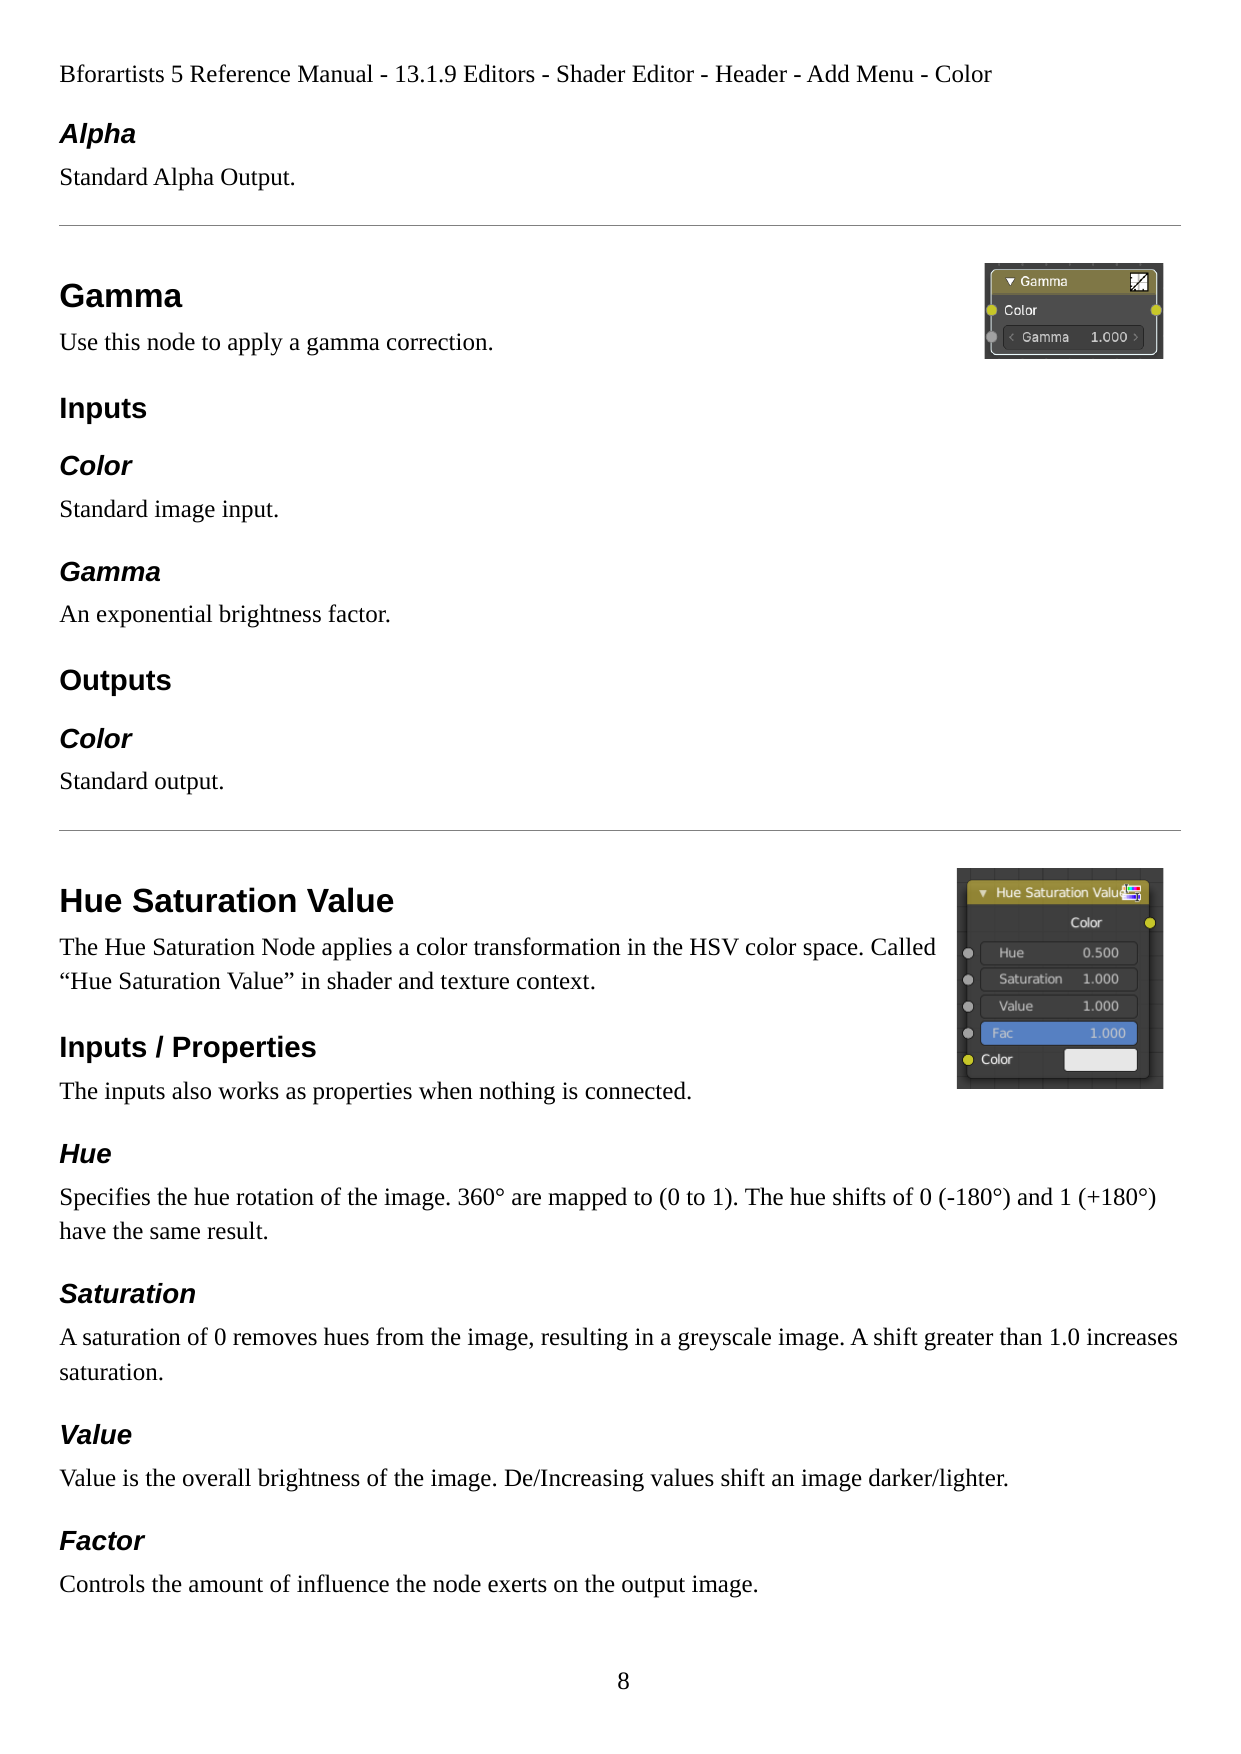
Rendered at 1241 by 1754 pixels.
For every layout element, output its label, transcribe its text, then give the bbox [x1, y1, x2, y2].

text Value is the overall brightness of the image. De/Increasing values shift an image darker/lighter. [59, 1463, 1181, 1491]
text A saturation of 0 removes hues from the image, resulting in a greyscale image. A shift greater than 1.0 increases saturation. [59, 1322, 1181, 1386]
subtitle Color [59, 449, 1181, 481]
text Standard image input. [59, 494, 1181, 522]
subtitle Hue [59, 1137, 1181, 1169]
text Standard output. [59, 766, 1181, 795]
text Use this node to apply a gamma correction. [59, 327, 984, 356]
subtitle Color [59, 722, 1181, 754]
subtitle [1164, 1030, 1181, 1063]
subtitle [1164, 880, 1181, 919]
subtitle Saturation [59, 1278, 1181, 1310]
subtitle Inputs / Properties [59, 1030, 956, 1063]
subtitle Factor [59, 1524, 1181, 1556]
text The inputs also works as properties when nothing is connected. [59, 1076, 1181, 1105]
picture [956, 868, 1164, 1089]
text The Hue Saturation Node applies a color transformation in the HSV color space. Called “Hue Saturation Value” in shader and texture context. [59, 932, 956, 995]
subtitle [1164, 276, 1181, 314]
subtitle Gamma [59, 555, 1181, 587]
subtitle Hue Saturation Value [59, 880, 956, 919]
subtitle Inputs [59, 391, 1181, 424]
text Controls the amount of influence the node exerts on the output image. [59, 1569, 1181, 1597]
text An exponential brightness factor. [59, 599, 1181, 628]
subtitle Value [59, 1418, 1181, 1450]
text Specifies the hue rotation of the image. 360° are mapped to (0 to 1). The hue shifts of 0 (-180°) and 1 (+180°) have the same result. [59, 1182, 1181, 1245]
picture [984, 263, 1164, 359]
subtitle Outputs [59, 663, 1181, 697]
subtitle Alpha [59, 117, 1181, 149]
text Standard Alpha Output. [59, 162, 1181, 190]
subtitle Gamma [59, 276, 984, 314]
